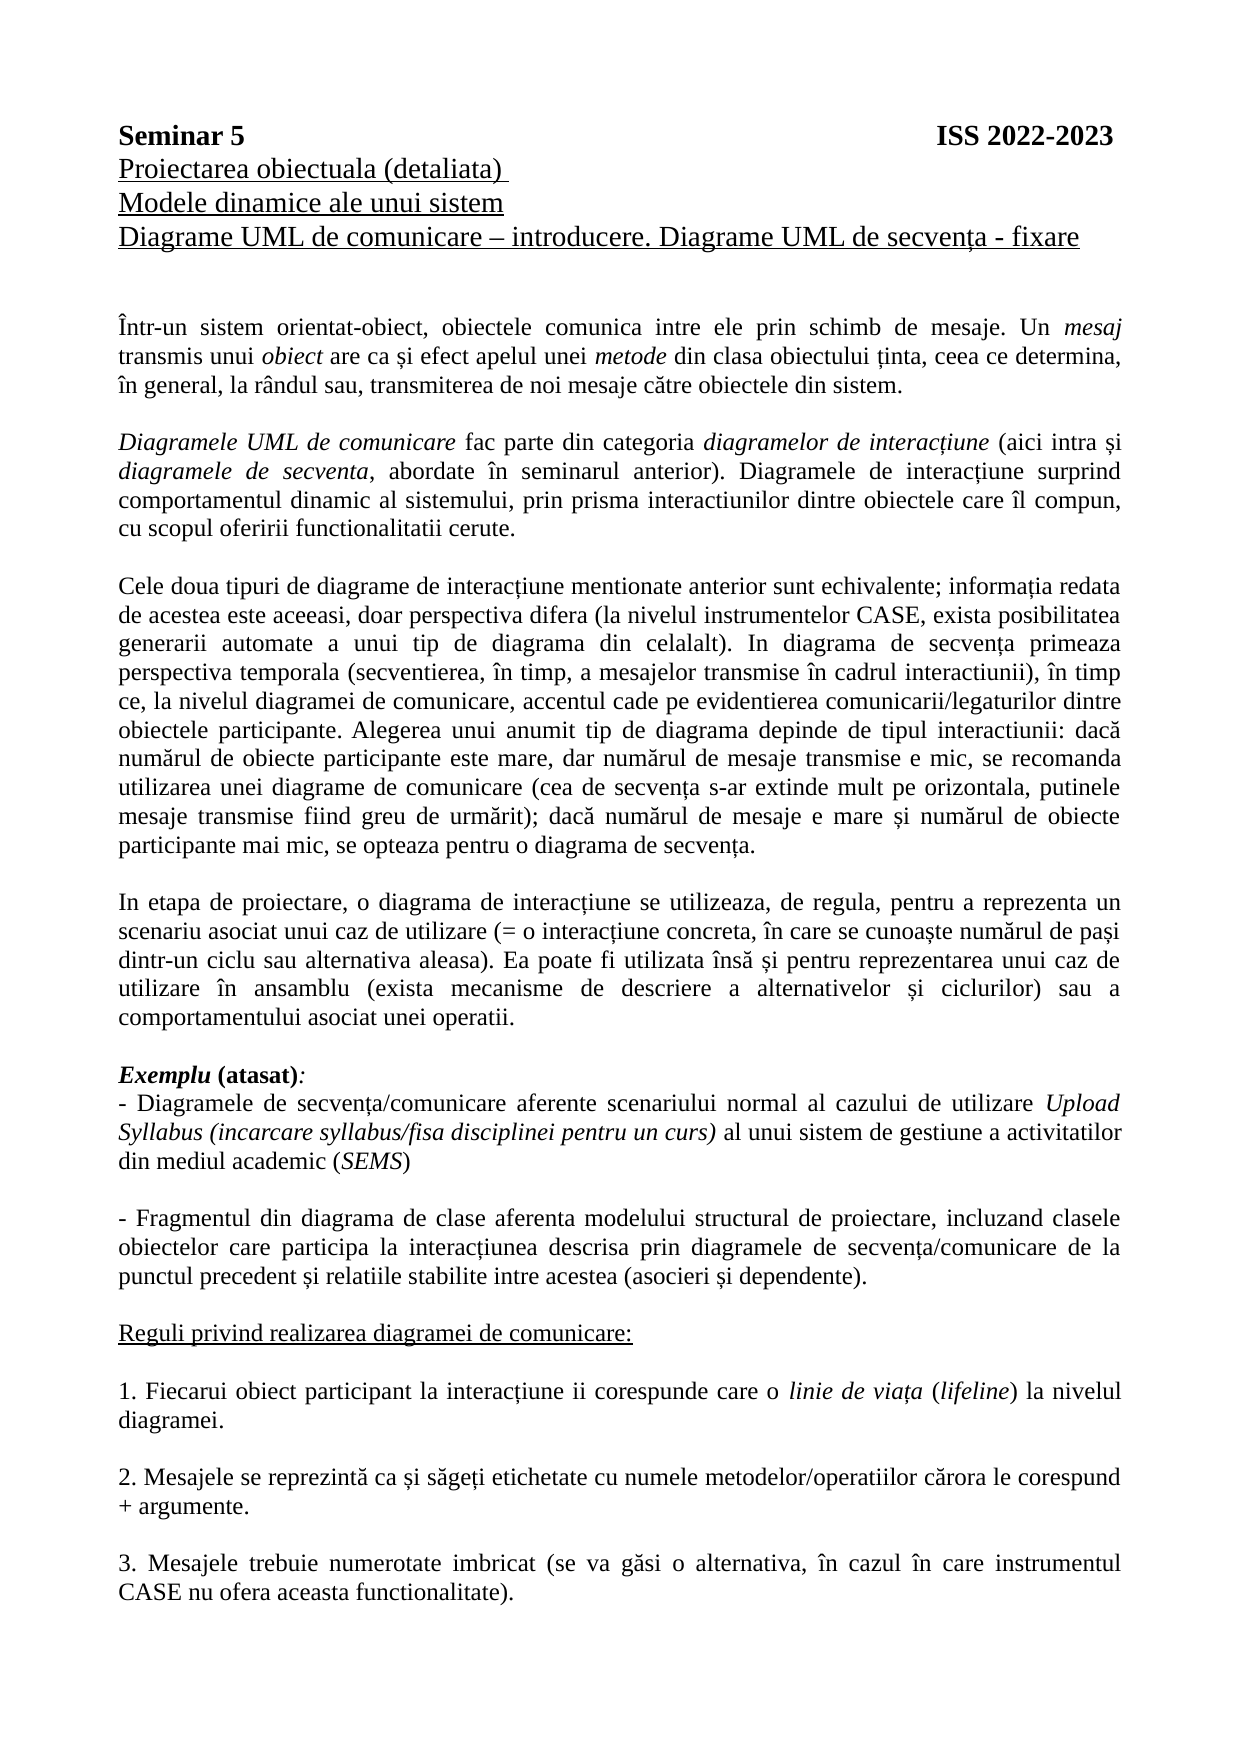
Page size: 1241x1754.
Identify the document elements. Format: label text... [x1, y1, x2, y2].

text Proiectarea obiectuala (detaliata) [118, 152, 1122, 185]
text Cele doua tipuri de diagrame de interacțiune mentionate anterior sunt echivalente; informația redata de acestea este aceeasi, doar perspectiva difera (la nivelul instrumentelor CASE, exista posibilitatea generarii automate a unui tip de diagrama din celalalt). In diagrama de secvența primeaza perspectiva temporala (secventierea, în timp, a mesajelor transmise în cadrul interactiunii), în timp ce, la nivelul diagramei de comunicare, accentul cade pe evidentierea comunicarii/legaturilor dintre obiectele participante. Alegerea unui anumit tip de diagrama depinde de tipul interactiunii: dacă numărul de obiecte participante este mare, dar numărul de mesaje transmise e mic, se recomanda utilizarea unei diagrame de comunicare (cea de secvența s-ar extinde mult pe orizontala, putinele mesaje transmise fiind greu de urmărit); dacă numărul de mesaje e mare și numărul de obiecte participante mai mic, se opteaza pentru o diagrama de secvența. [118, 571, 1122, 858]
text - Diagramele de secvența/comunicare aferente scenariului normal al cazului de utilizare Upload Syllabus (incarcare syllabus/fisa disciplinei pentru un curs) al unui sistem de gestiune a activitatilor din mediul academic (SEMS) [118, 1088, 1122, 1175]
text Diagramele UML de comunicare fac parte din categoria diagramelor de interacțiune (aici intra și diagramele de secventa, abordate în seminarul anterior). Diagramele de interacțiune surprind comportamentul dinamic al sistemului, prin prisma interactiunilor dintre obiectele care îl compun, cu scopul oferirii functionalitatii cerute. [118, 427, 1122, 542]
text Seminar 5 ISS 2022-2023 [118, 118, 1122, 152]
text Diagrame UML de comunicare – introducere. Diagrame UML de secvența - fixare [118, 219, 1122, 252]
text 2. Mesajele se reprezintă ca și săgeți etichetate cu numele metodelor/operatiilor cărora le corespund + argumente. [118, 1462, 1122, 1520]
text In etapa de proiectare, o diagrama de interacțiune se utilizeaza, de regula, pentru a reprezenta un scenariu asociat unui caz de utilizare (= o interacțiune concreta, în care se cunoaște numărul de pași dintr-un ciclu sau alternativa aleasa). Ea poate fi utilizata însă și pentru reprezentarea unui caz de utilizare în ansamblu (exista mecanisme de descriere a alternativelor și ciclurilor) sau a comportamentului asociat unei operatii. [118, 887, 1122, 1031]
text - Fragmentul din diagrama de clase aferenta modelului structural de proiectare, incluzand clasele obiectelor care participa la interacțiunea descrisa prin diagramele de secvența/comunicare de la punctul precedent și relatiile stabilite intre acestea (asocieri și dependente). [118, 1203, 1122, 1290]
text Exemplu (atasat): [118, 1060, 1122, 1088]
text Într-un sistem orientat-obiect, obiectele comunica intre ele prin schimb de mesaje. Un mesaj transmis unui obiect are ca și efect apelul unei metode din clasa obiectului ținta, ceea ce determina, în general, la rândul sau, transmiterea de noi mesaje către obiectele din sistem. [118, 312, 1122, 398]
text Modele dinamice ale unui sistem [118, 185, 1122, 219]
text 1. Fiecarui obiect participant la interacțiune ii corespunde care o linie de viața (lifeline) la nivelul diagramei. [118, 1376, 1122, 1433]
text 3. Mesajele trebuie numerotate imbricat (se va găsi o alternativa, în cazul în care instrumentul CASE nu ofera aceasta functionalitate). [118, 1548, 1122, 1606]
text Reguli privind realizarea diagramei de comunicare: [118, 1318, 1122, 1347]
